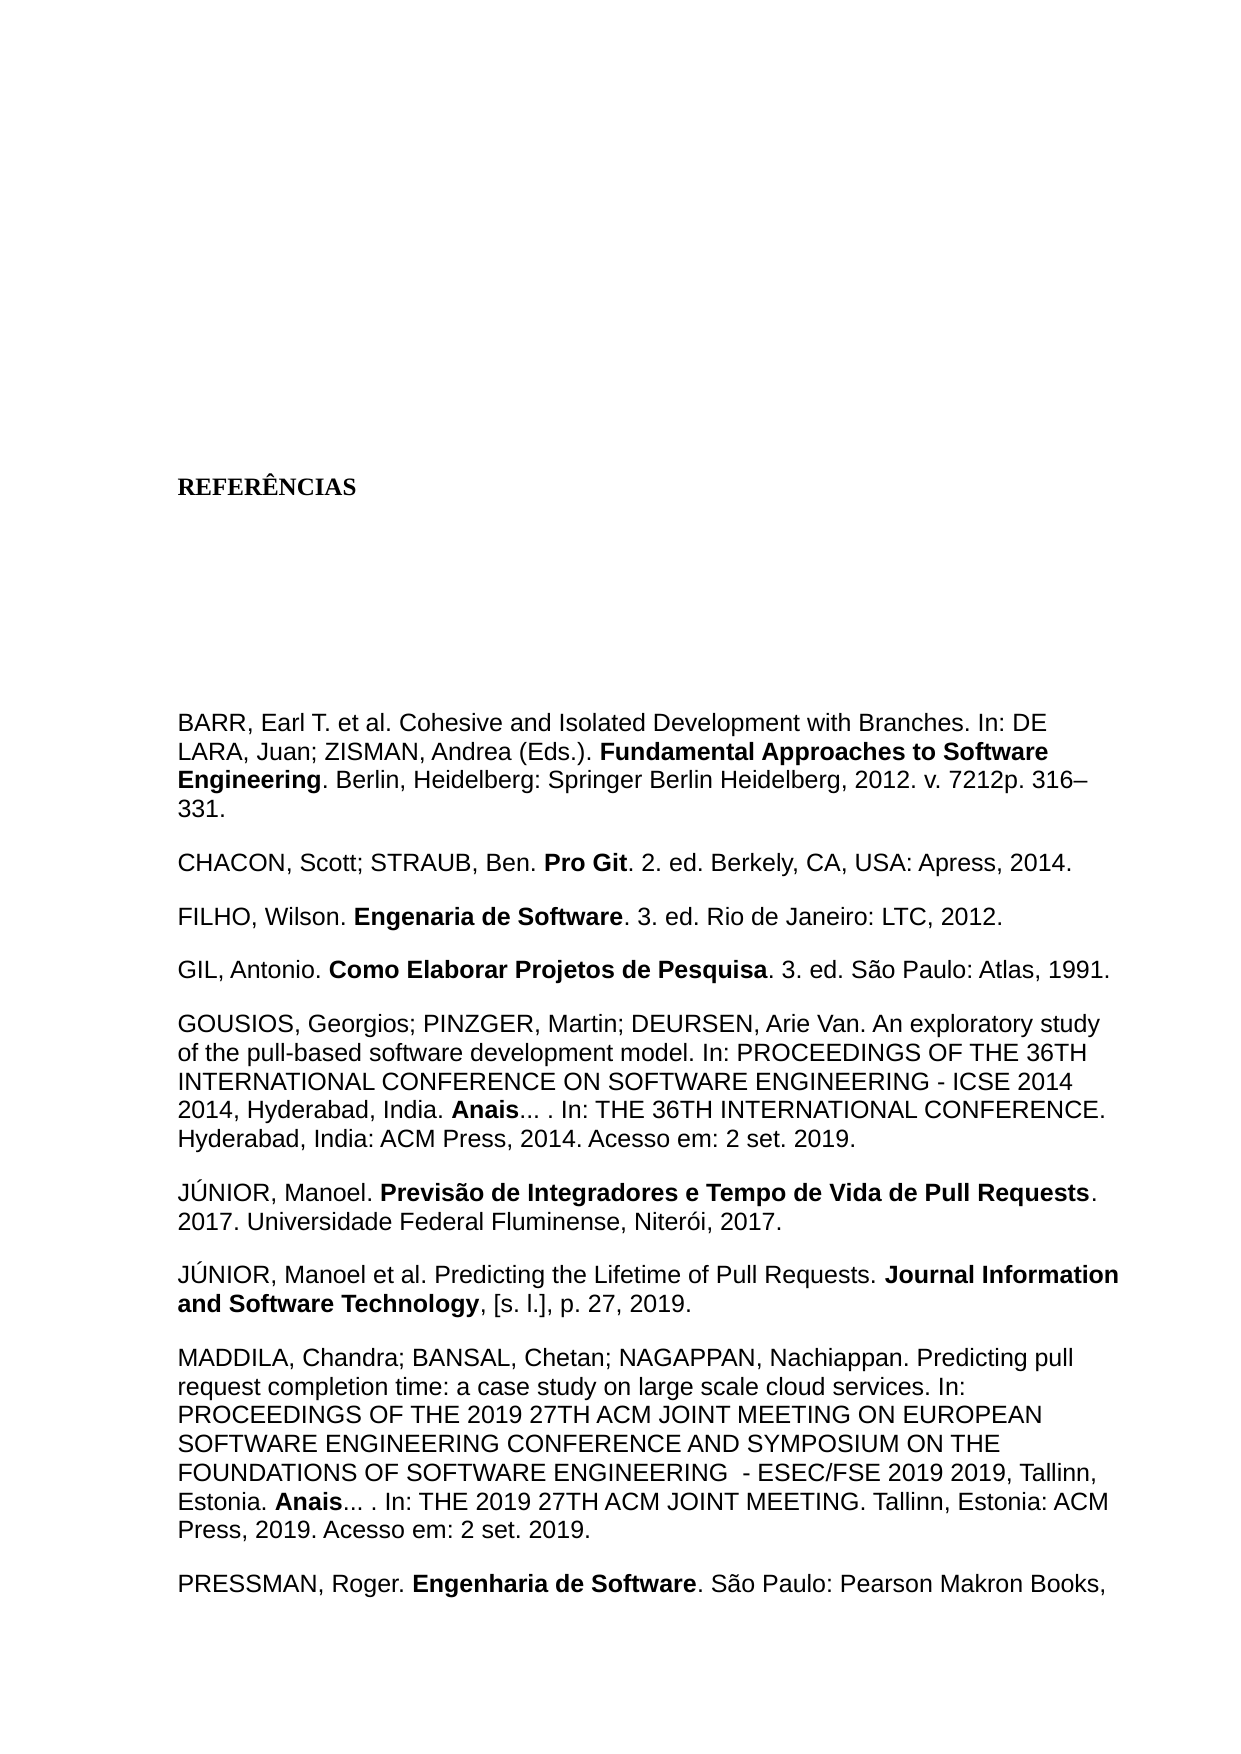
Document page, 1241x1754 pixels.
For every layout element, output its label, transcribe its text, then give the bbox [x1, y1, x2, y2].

text JÚNIOR, Manoel et al. Predicting the Lifetime of Pull Requests. Journal Information and Software Technology, [s. l.], p. 27, 2019. [177, 1260, 1122, 1318]
text BARR, Earl T. et al. Cohesive and Isolated Development with Branches. In: DE LARA, Juan; ZISMAN, Andrea (Eds.). Fundamental Approaches to Software Engineering. Berlin, Heidelberg: Springer Berlin Heidelberg, 2012. v. 7212p. 316–331. [177, 708, 1122, 823]
text referências [177, 472, 1122, 501]
text PRESSMAN, Roger. Engenharia de Software. São Paulo: Pearson Makron Books, [177, 1569, 1122, 1598]
text FILHO, Wilson. Engenaria de Software. 3. ed. Rio de Janeiro: LTC, 2012. [177, 902, 1122, 930]
text CHACON, Scott; STRAUB, Ben. Pro Git. 2. ed. Berkely, CA, USA: Apress, 2014. [177, 848, 1122, 877]
text JÚNIOR, Manoel. Previsão de Integradores e Tempo de Vida de Pull Requests. 2017. Universidade Federal Fluminense, Niterói, 2017. [177, 1178, 1122, 1235]
text GOUSIOS, Georgios; PINZGER, Martin; DEURSEN, Arie Van. An exploratory study of the pull-based software development model. In: PROCEEDINGS OF THE 36TH INTERNATIONAL CONFERENCE ON SOFTWARE ENGINEERING - ICSE 2014 2014, Hyderabad, India. Anais... . In: THE 36TH INTERNATIONAL CONFERENCE. Hyderabad, India: ACM Press, 2014. Acesso em: 2 set. 2019. [177, 1009, 1122, 1153]
text GIL, Antonio. Como Elaborar Projetos de Pesquisa. 3. ed. São Paulo: Atlas, 1991. [177, 955, 1122, 984]
text MADDILA, Chandra; BANSAL, Chetan; NAGAPPAN, Nachiappan. Predicting pull request completion time: a case study on large scale cloud services. In: PROCEEDINGS OF THE 2019 27TH ACM JOINT MEETING ON EUROPEAN SOFTWARE ENGINEERING CONFERENCE AND SYMPOSIUM ON THE FOUNDATIONS OF SOFTWARE ENGINEERING - ESEC/FSE 2019 2019, Tallinn, Estonia. Anais... . In: THE 2019 27TH ACM JOINT MEETING. Tallinn, Estonia: ACM Press, 2019. Acesso em: 2 set. 2019. [177, 1343, 1122, 1544]
